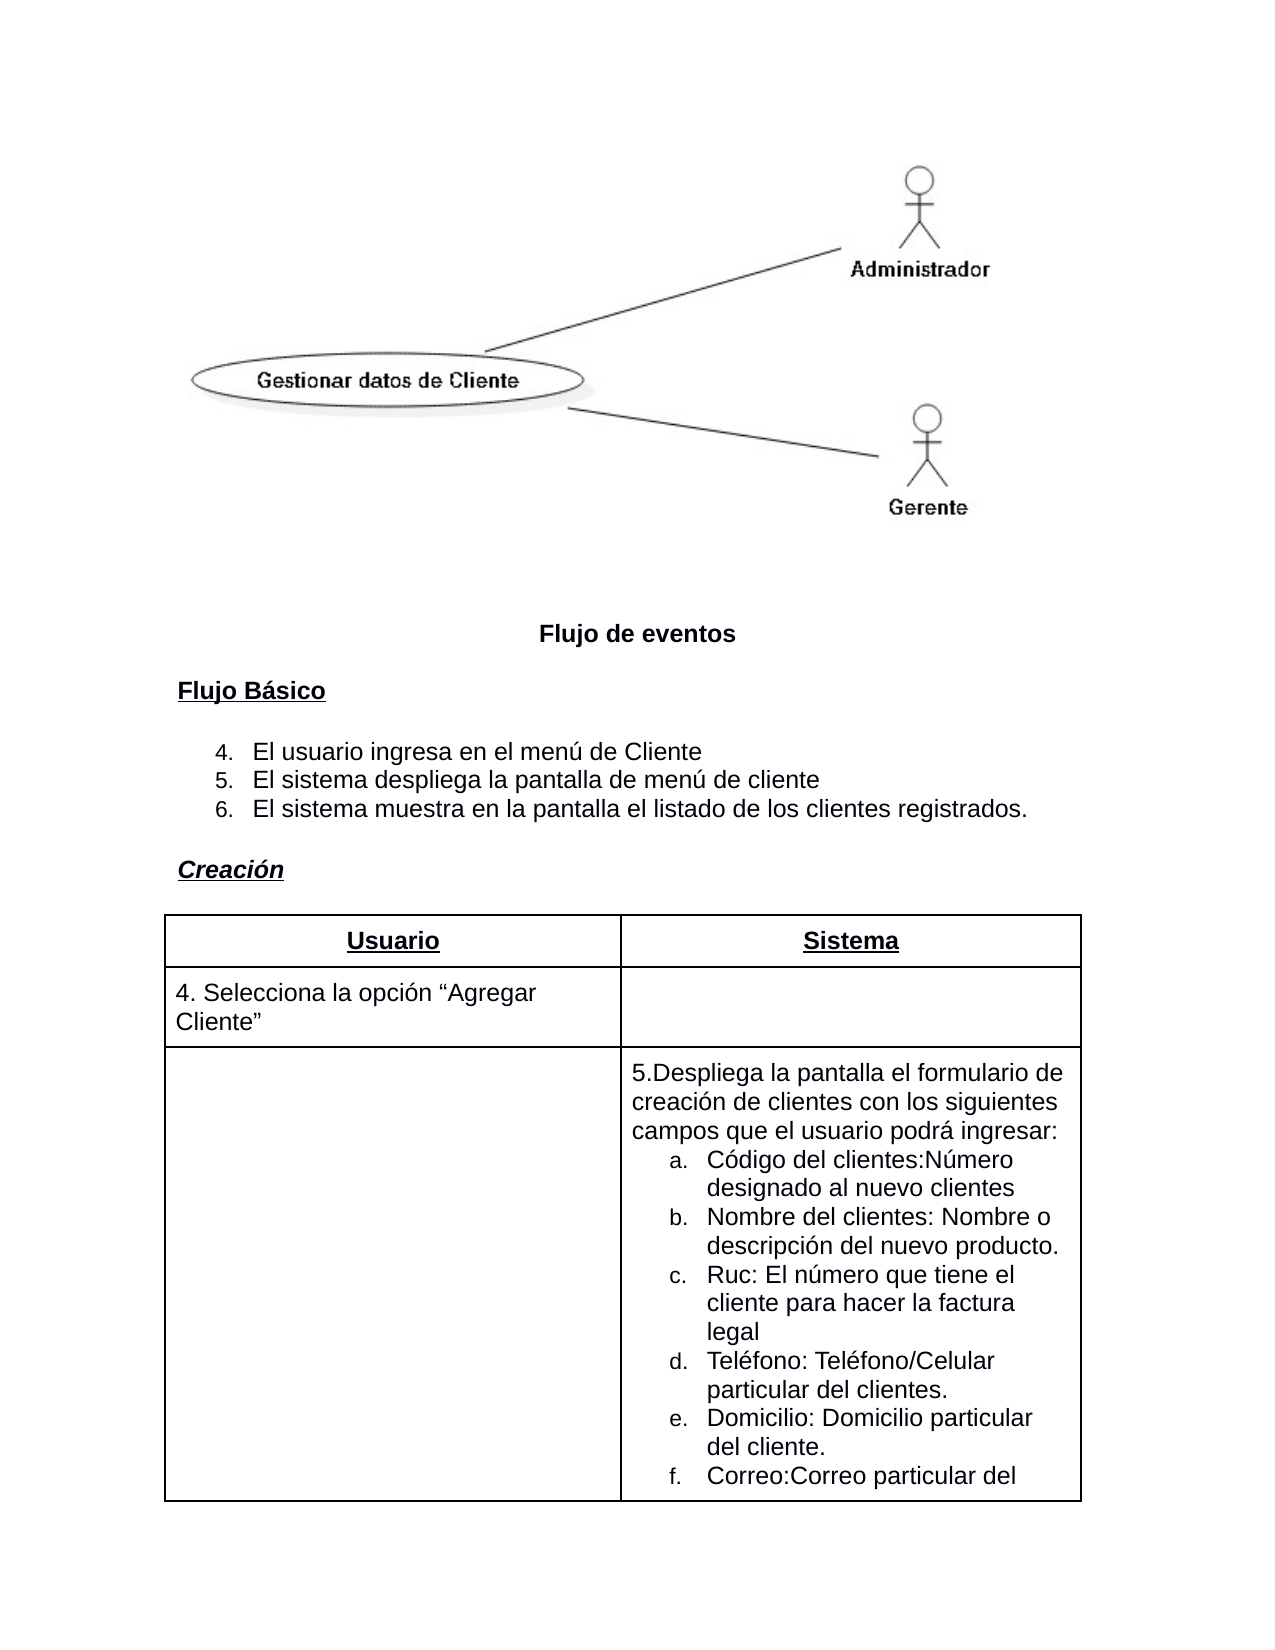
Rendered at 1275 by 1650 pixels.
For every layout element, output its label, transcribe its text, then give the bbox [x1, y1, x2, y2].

text Flujo de eventos [177, 618, 1098, 647]
list El sistema muestra en la pantalla el listado de los clientes registrados. [215, 793, 1098, 823]
table_cell [622, 968, 1080, 1046]
list El usuario ingresa en el menú de Cliente [215, 737, 1098, 764]
table_cell [166, 1048, 620, 1500]
picture [177, 151, 1059, 590]
text Creación [177, 855, 1098, 883]
table_cell 5.Despliega la pantalla el formulario de creación de clientes con los siguientes campos que el usuario podrá ingresar: Código del clientes:Número designado al nuevo clientes Nombre del clientes: Nombre o descripción del nuevo producto. Ruc: El número que tiene el cliente para hacer la factura legal Teléfono: Teléfono/Celular particular del clientes. Domicilio: Domicilio particular del cliente. Correo:Correo particular del [622, 1048, 1080, 1500]
table_cell 4. Selecciona la opción “Agregar Cliente” [166, 968, 620, 1046]
text Flujo Básico [177, 676, 1098, 705]
table_header Usuario [166, 916, 620, 966]
table_header Sistema [622, 916, 1080, 966]
list El sistema despliega la pantalla de menú de cliente [215, 764, 1098, 793]
